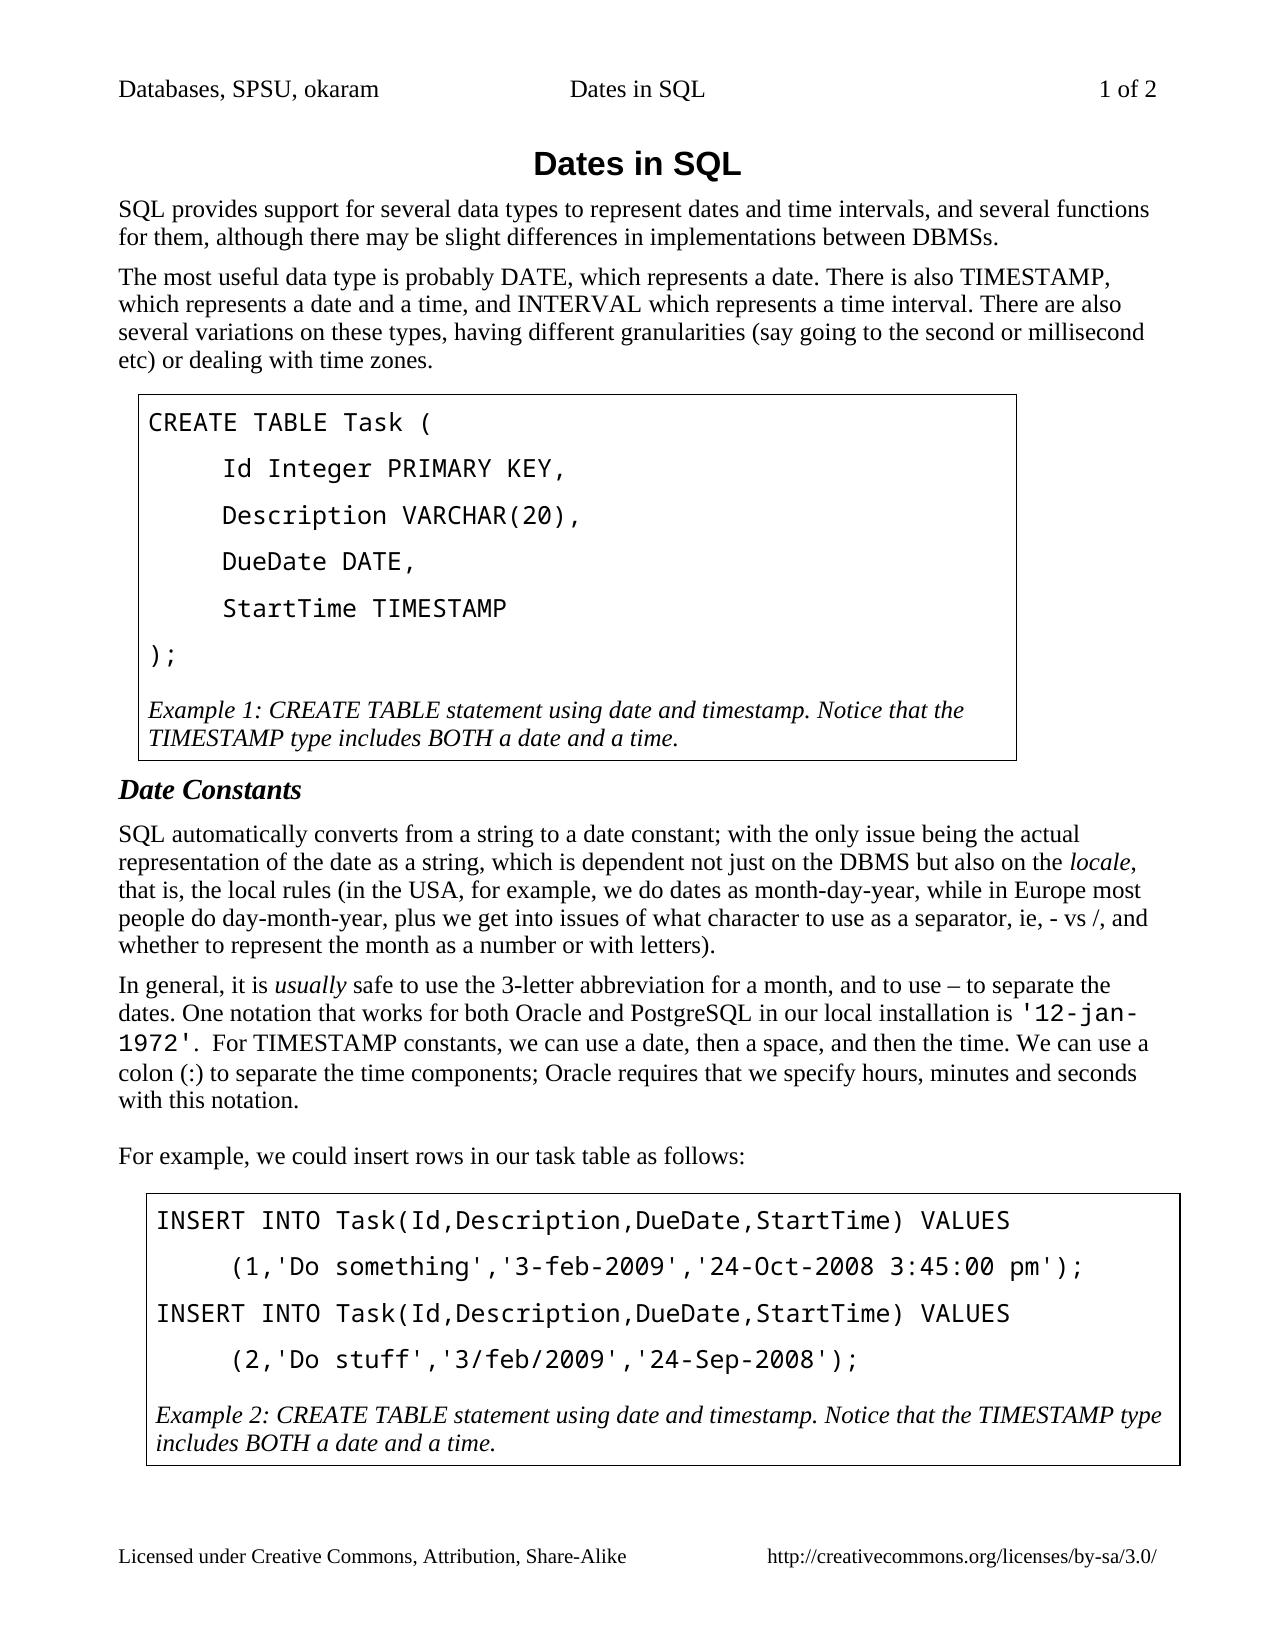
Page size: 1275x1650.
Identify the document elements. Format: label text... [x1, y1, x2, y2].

text Example 1: CREATE TABLE statement using date and timestamp. Notice that the TIMESTAMP type includes BOTH a date and a time. [148, 696, 1007, 752]
text Description VARCHAR(20), [148, 497, 1007, 531]
text StartTime TIMESTAMP [148, 591, 1007, 624]
text Id Integer PRIMARY KEY, [148, 451, 1007, 485]
subtitle Dates in SQL [118, 145, 1157, 182]
subtitle Date Constants [118, 407, 1157, 806]
text SQL provides support for several data types to represent dates and time intervals, and several functions for them, although there may be slight differences in implementations between DBMSs. [118, 195, 1157, 250]
text DueDate DATE, [148, 544, 1007, 578]
text (2,'Do stuff','3/feb/2009','24-Sep-2008'); [155, 1342, 1171, 1376]
subtitle Date Constants [139, 395, 1016, 760]
text Example 2: CREATE TABLE statement using date and timestamp. Notice that the TIMESTAMP type includes BOTH a date and a time. [155, 1401, 1171, 1456]
text INSERT INTO Task(Id,Description,DueDate,StartTime) VALUES [155, 1202, 1171, 1236]
text In general, it is usually safe to use the 3-letter abbreviation for a month, and to use – to separate the dates. One notation that works for both Oracle and PostgreSQL in our local installation is '12-jan-1972'. For TIMESTAMP constants, we can use a date, then a space, and then the time. We can use a colon (:) to separate the time components; Oracle requires that we specify hours, minutes and seconds with this notation. [118, 972, 1157, 1114]
text The most useful data type is probably DATE, which represents a date. There is also TIMESTAMP, which represents a date and a time, and INTERVAL which represents a time interval. There are also several variations on these types, having different granularities (say going to the second or millisecond etc) or dealing with time zones. [118, 263, 1157, 374]
text (1,'Do something','3-feb-2009','24-Oct-2008 3:45:00 pm'); [155, 1249, 1171, 1283]
text ); [148, 637, 1007, 671]
text INSERT INTO Task(Id,Description,DueDate,StartTime) VALUES [155, 1295, 1171, 1329]
text CREATE TABLE Task ( [148, 404, 1007, 438]
text For example, we could insert rows in our task table as follows: [118, 1142, 1157, 1170]
text [147, 1194, 1179, 1465]
text SQL automatically converts from a string to a date constant; with the only issue being the actual representation of the date as a string, which is dependent not just on the DBMS but also on the locale, that is, the local rules (in the USA, for example, we do dates as month-day-year, while in Europe most people do day-month-year, plus we get into issues of what character to use as a separator, ie, - vs /, and whether to represent the month as a number or with letters). [118, 821, 1157, 959]
